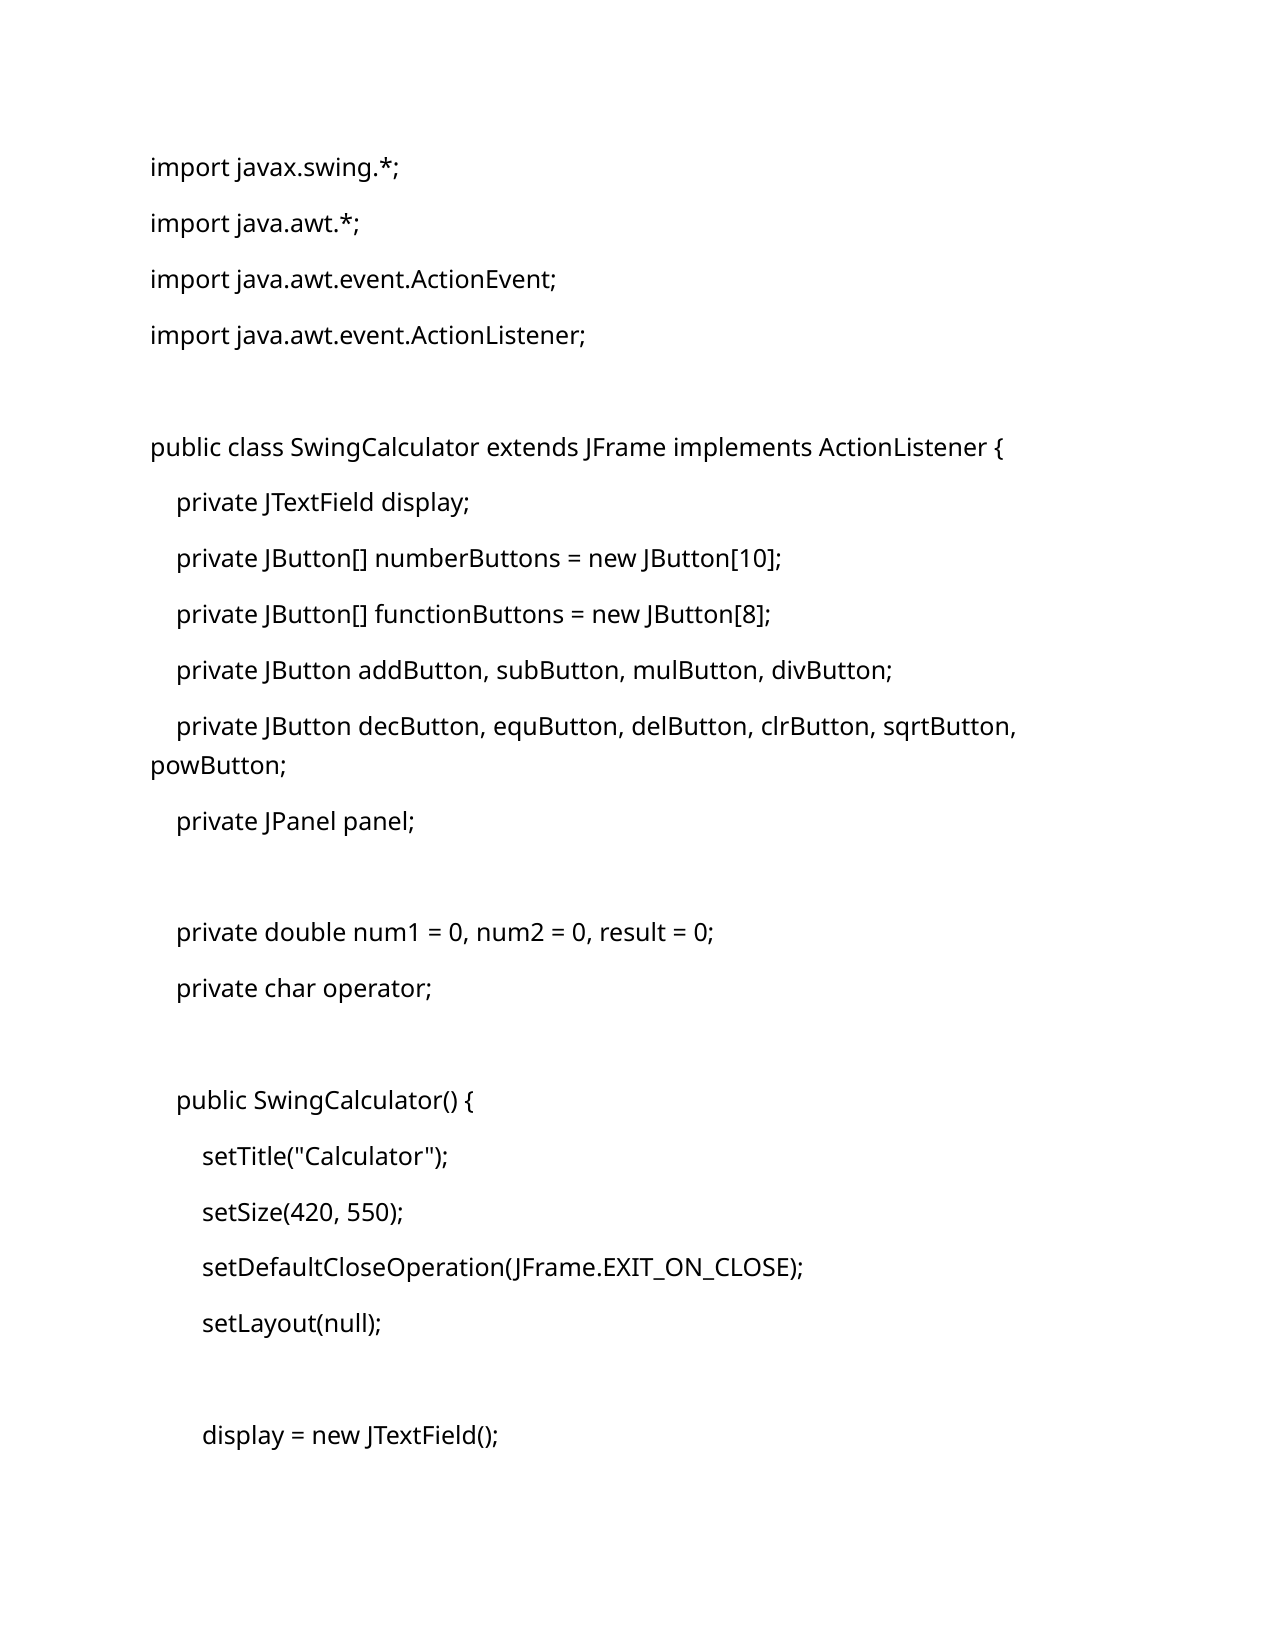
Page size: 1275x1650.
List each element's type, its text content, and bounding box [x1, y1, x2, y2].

text setSize(420, 550); [150, 1194, 1125, 1228]
text import java.awt.event.ActionListener; [150, 317, 1125, 352]
text display = new JTextField(); [150, 1417, 1125, 1452]
text private double num1 = 0, num2 = 0, result = 0; [150, 915, 1125, 949]
text setLayout(null); [150, 1306, 1125, 1340]
text private JButton addButton, subButton, mulButton, divButton; [150, 652, 1125, 687]
text private JTextField display; [150, 485, 1125, 519]
text private JPanel panel; [150, 803, 1125, 837]
text setDefaultCloseOperation(JFrame.EXIT_ON_CLOSE); [150, 1250, 1125, 1284]
text private char operator; [150, 971, 1125, 1005]
text setTitle("Calculator"); [150, 1138, 1125, 1172]
text public class SwingCalculator extends JFrame implements ActionListener { [150, 429, 1125, 463]
text import javax.swing.*; [150, 150, 1125, 184]
text private JButton[] numberButtons = new JButton[10]; [150, 541, 1125, 575]
text import java.awt.*; [150, 206, 1125, 240]
text private JButton[] functionButtons = new JButton[8]; [150, 597, 1125, 631]
text private JButton decButton, equButton, delButton, clrButton, sqrtButton, powButton; [150, 708, 1125, 782]
text public SwingCalculator() { [150, 1082, 1125, 1117]
text import java.awt.event.ActionEvent; [150, 262, 1125, 296]
